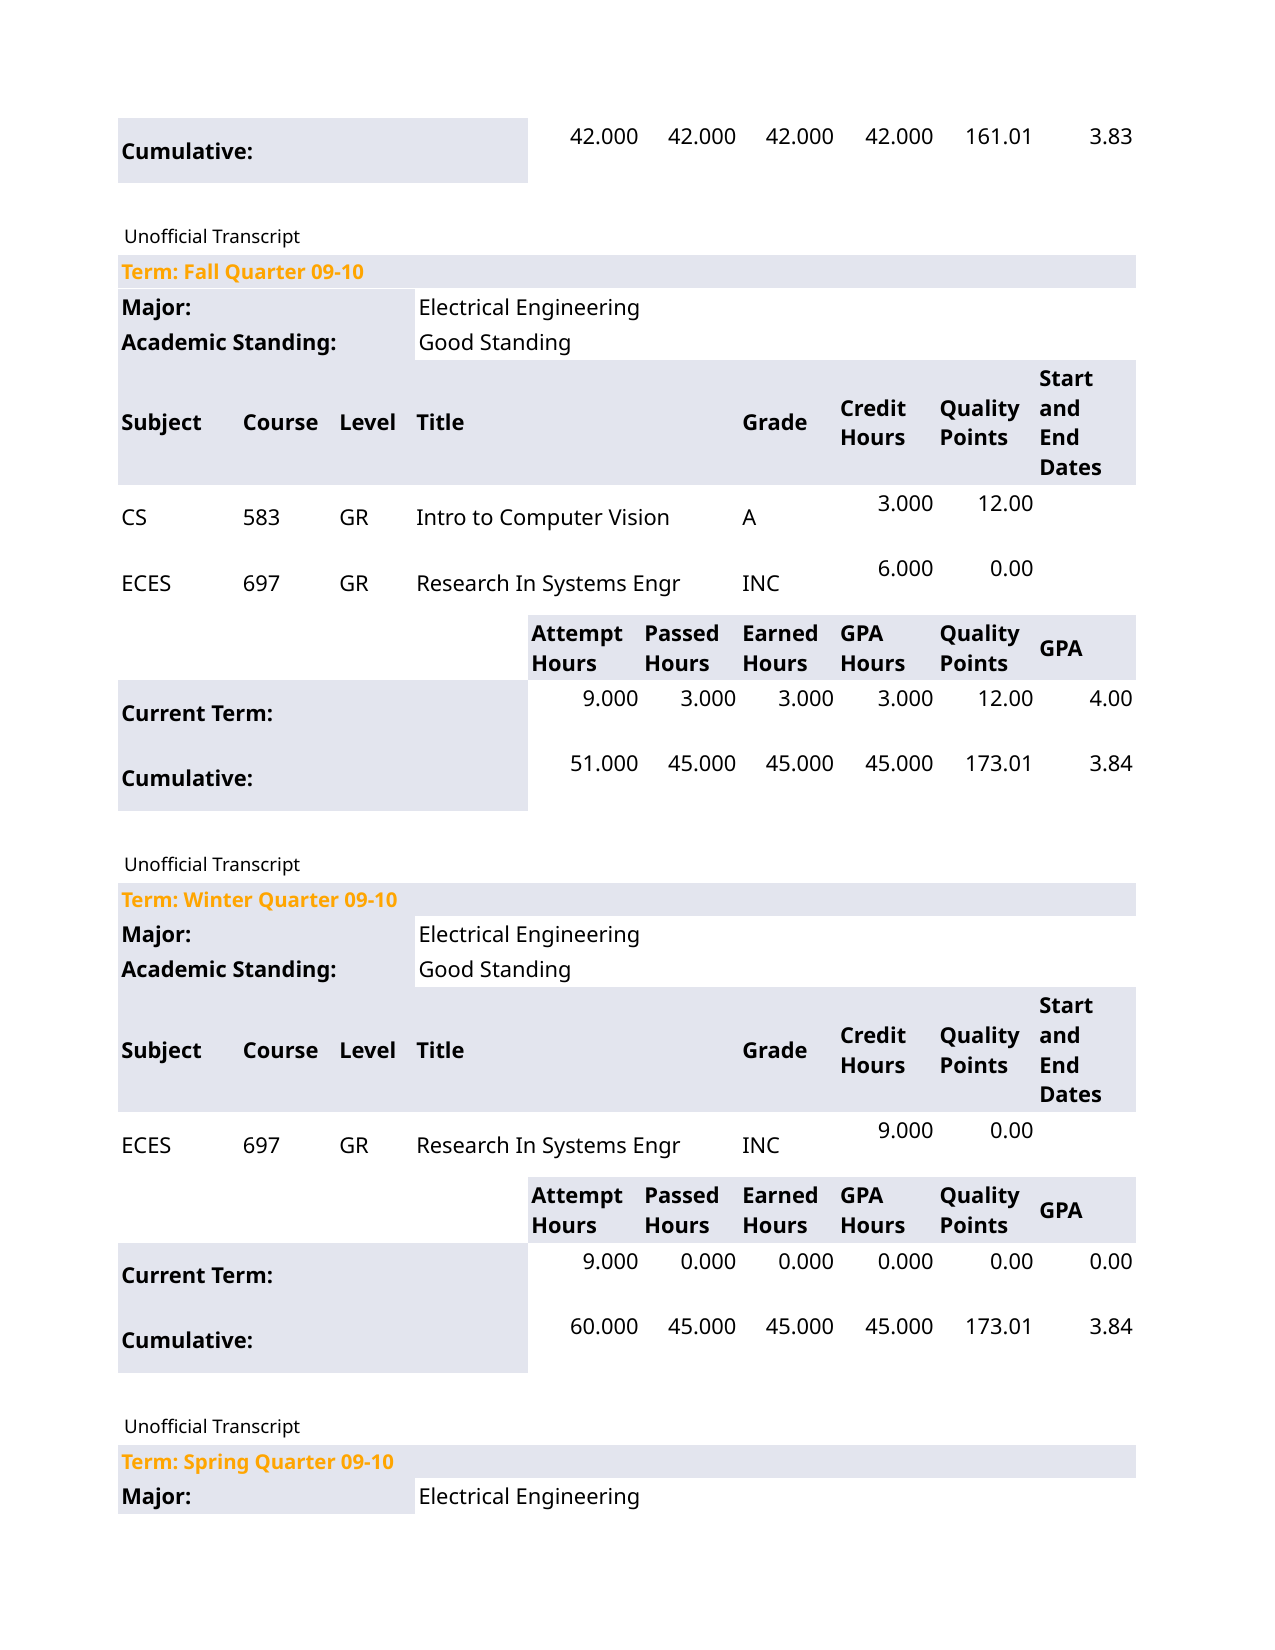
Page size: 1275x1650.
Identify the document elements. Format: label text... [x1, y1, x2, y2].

table_cell Good Standing [415, 324, 1118, 360]
table_cell GR [336, 1112, 413, 1177]
table_cell Cumulative: [118, 118, 528, 183]
table_cell Current Term: [118, 1243, 528, 1308]
table_cell Title [413, 987, 739, 1112]
table_cell Electrical Engineering [415, 289, 1118, 324]
table_cell GR [336, 485, 413, 550]
table_cell 3.84 [1036, 1308, 1136, 1373]
table_cell [118, 1408, 415, 1445]
table_cell Quality Points [936, 1177, 1036, 1243]
table_cell Credit Hours [837, 987, 936, 1112]
table_cell [1118, 485, 1136, 550]
table_cell Electrical Engineering [415, 1478, 1118, 1514]
table_cell 42.000 [641, 118, 739, 183]
table_cell 45.000 [739, 1308, 837, 1373]
table_cell [1136, 680, 1156, 746]
table_cell Major: [118, 289, 415, 324]
table_cell [415, 218, 1156, 255]
table_cell Cumulative: [118, 746, 528, 811]
table_cell [1118, 550, 1136, 615]
table_cell 173.01 [936, 746, 1036, 811]
table_cell [1136, 485, 1156, 550]
table_cell [415, 1408, 1156, 1445]
table_cell 9.000 [528, 1243, 641, 1308]
table_cell 45.000 [837, 746, 936, 811]
table_cell 697 [240, 550, 336, 615]
table_cell Passed Hours [641, 615, 739, 680]
table_cell 45.000 [641, 1308, 739, 1373]
table_cell CS [118, 485, 240, 550]
table_cell Research In Systems Engr [413, 550, 739, 615]
table_cell [1118, 1478, 1156, 1514]
table_cell A [739, 485, 837, 550]
table_cell GPA [1036, 615, 1136, 680]
table_cell 3.83 [1036, 118, 1136, 183]
table_cell 3.000 [739, 680, 837, 746]
table_cell Course [240, 987, 336, 1112]
table_cell 0.00 [1036, 1243, 1136, 1308]
table_header Unofficial Transcript [121, 221, 324, 252]
table_cell Quality Points [936, 615, 1036, 680]
table_cell [1118, 952, 1156, 987]
table_cell [118, 845, 415, 882]
table_cell GPA [1036, 1177, 1136, 1243]
table_cell Subject [118, 987, 240, 1112]
table_cell Credit Hours [837, 360, 936, 485]
table_cell [1136, 1308, 1156, 1373]
table_cell GR [336, 550, 413, 615]
table_cell [1118, 360, 1136, 485]
table_cell 45.000 [837, 1308, 936, 1373]
table_cell [1118, 987, 1136, 1112]
table_cell 51.000 [528, 746, 641, 811]
table_cell 42.000 [739, 118, 837, 183]
table_cell Start and End Dates [1036, 987, 1118, 1112]
table_cell 42.000 [837, 118, 936, 183]
table_cell [1036, 1112, 1118, 1177]
table_cell 583 [240, 485, 336, 550]
table_cell Level [336, 987, 413, 1112]
table_cell Intro to Computer Vision [413, 485, 739, 550]
table_cell 45.000 [739, 746, 837, 811]
table_cell 60.000 [528, 1308, 641, 1373]
table_cell Term: Spring Quarter 09-10 [118, 1445, 1136, 1478]
table_cell [118, 615, 528, 680]
table_cell Level [336, 360, 413, 485]
table_cell 161.01 [936, 118, 1036, 183]
table_cell Current Term: [118, 680, 528, 746]
table_cell Course [240, 360, 336, 485]
table_cell [1118, 324, 1156, 360]
table_cell [1136, 1112, 1156, 1177]
table_cell 173.01 [936, 1308, 1036, 1373]
table_cell Earned Hours [739, 615, 837, 680]
table_cell [1118, 1112, 1136, 1177]
table_cell [118, 811, 1136, 845]
table_cell 3.000 [837, 485, 936, 550]
table_cell Cumulative: [118, 1308, 528, 1373]
table_cell [1136, 360, 1156, 485]
table_cell [118, 183, 1136, 218]
table_cell Research In Systems Engr [413, 1112, 739, 1177]
table_cell [1136, 183, 1156, 218]
table_cell [1136, 883, 1156, 916]
table_cell [118, 1373, 1136, 1407]
table_cell GPA Hours [837, 1177, 936, 1243]
table_cell Major: [118, 1478, 415, 1514]
table_cell Good Standing [415, 952, 1118, 987]
table_cell 9.000 [837, 1112, 936, 1177]
table_cell [1136, 987, 1156, 1112]
table_cell [1118, 289, 1156, 324]
table_cell 0.000 [837, 1243, 936, 1308]
table_cell [1136, 1373, 1156, 1407]
table_cell 3.000 [641, 680, 739, 746]
table_cell [118, 218, 415, 255]
table_cell Grade [739, 360, 837, 485]
table_cell 0.00 [936, 550, 1036, 615]
table_cell [1136, 615, 1156, 680]
table_cell INC [739, 1112, 837, 1177]
table_cell [1136, 1445, 1156, 1478]
table_cell Academic Standing: [118, 952, 415, 987]
table_cell 0.000 [739, 1243, 837, 1308]
table_cell [118, 1177, 528, 1243]
table_cell [1036, 550, 1118, 615]
table_cell 3.000 [837, 680, 936, 746]
table_cell Attempt Hours [528, 615, 641, 680]
table_cell Electrical Engineering [415, 916, 1118, 952]
table_cell [1136, 746, 1156, 811]
table_cell Quality Points [936, 360, 1036, 485]
table_cell Subject [118, 360, 240, 485]
table_cell 0.000 [641, 1243, 739, 1308]
table_cell ECES [118, 550, 240, 615]
table_cell 697 [240, 1112, 336, 1177]
table_cell [1136, 1177, 1156, 1243]
table_cell [1136, 811, 1156, 845]
table_header Unofficial Transcript [121, 848, 324, 879]
table_cell Passed Hours [641, 1177, 739, 1243]
table_cell 6.000 [837, 550, 936, 615]
table_cell 4.00 [1036, 680, 1136, 746]
table_cell Attempt Hours [528, 1177, 641, 1243]
table_cell Academic Standing: [118, 324, 415, 360]
table_cell Term: Fall Quarter 09-10 [118, 255, 1136, 288]
table_cell 12.00 [936, 680, 1036, 746]
table_cell 0.00 [936, 1112, 1036, 1177]
table_cell [1136, 118, 1156, 183]
table_cell Title [413, 360, 739, 485]
table_cell [1036, 485, 1118, 550]
table_cell INC [739, 550, 837, 615]
table_cell [1136, 255, 1156, 288]
table_cell [415, 845, 1156, 882]
table_cell Earned Hours [739, 1177, 837, 1243]
table_cell Major: [118, 916, 415, 952]
table_cell 0.00 [936, 1243, 1036, 1308]
table_cell Term: Winter Quarter 09-10 [118, 883, 1136, 916]
table_cell [1136, 1243, 1156, 1308]
table_cell [1118, 916, 1156, 952]
table_cell 45.000 [641, 746, 739, 811]
table_cell 42.000 [528, 118, 641, 183]
table_cell 3.84 [1036, 746, 1136, 811]
table_cell Start and End Dates [1036, 360, 1118, 485]
table_cell 9.000 [528, 680, 641, 746]
table_cell [1136, 550, 1156, 615]
table_cell GPA Hours [837, 615, 936, 680]
table_header Unofficial Transcript [121, 1410, 324, 1442]
table_cell 12.00 [936, 485, 1036, 550]
table_cell Grade [739, 987, 837, 1112]
table_cell Quality Points [936, 987, 1036, 1112]
table_cell ECES [118, 1112, 240, 1177]
